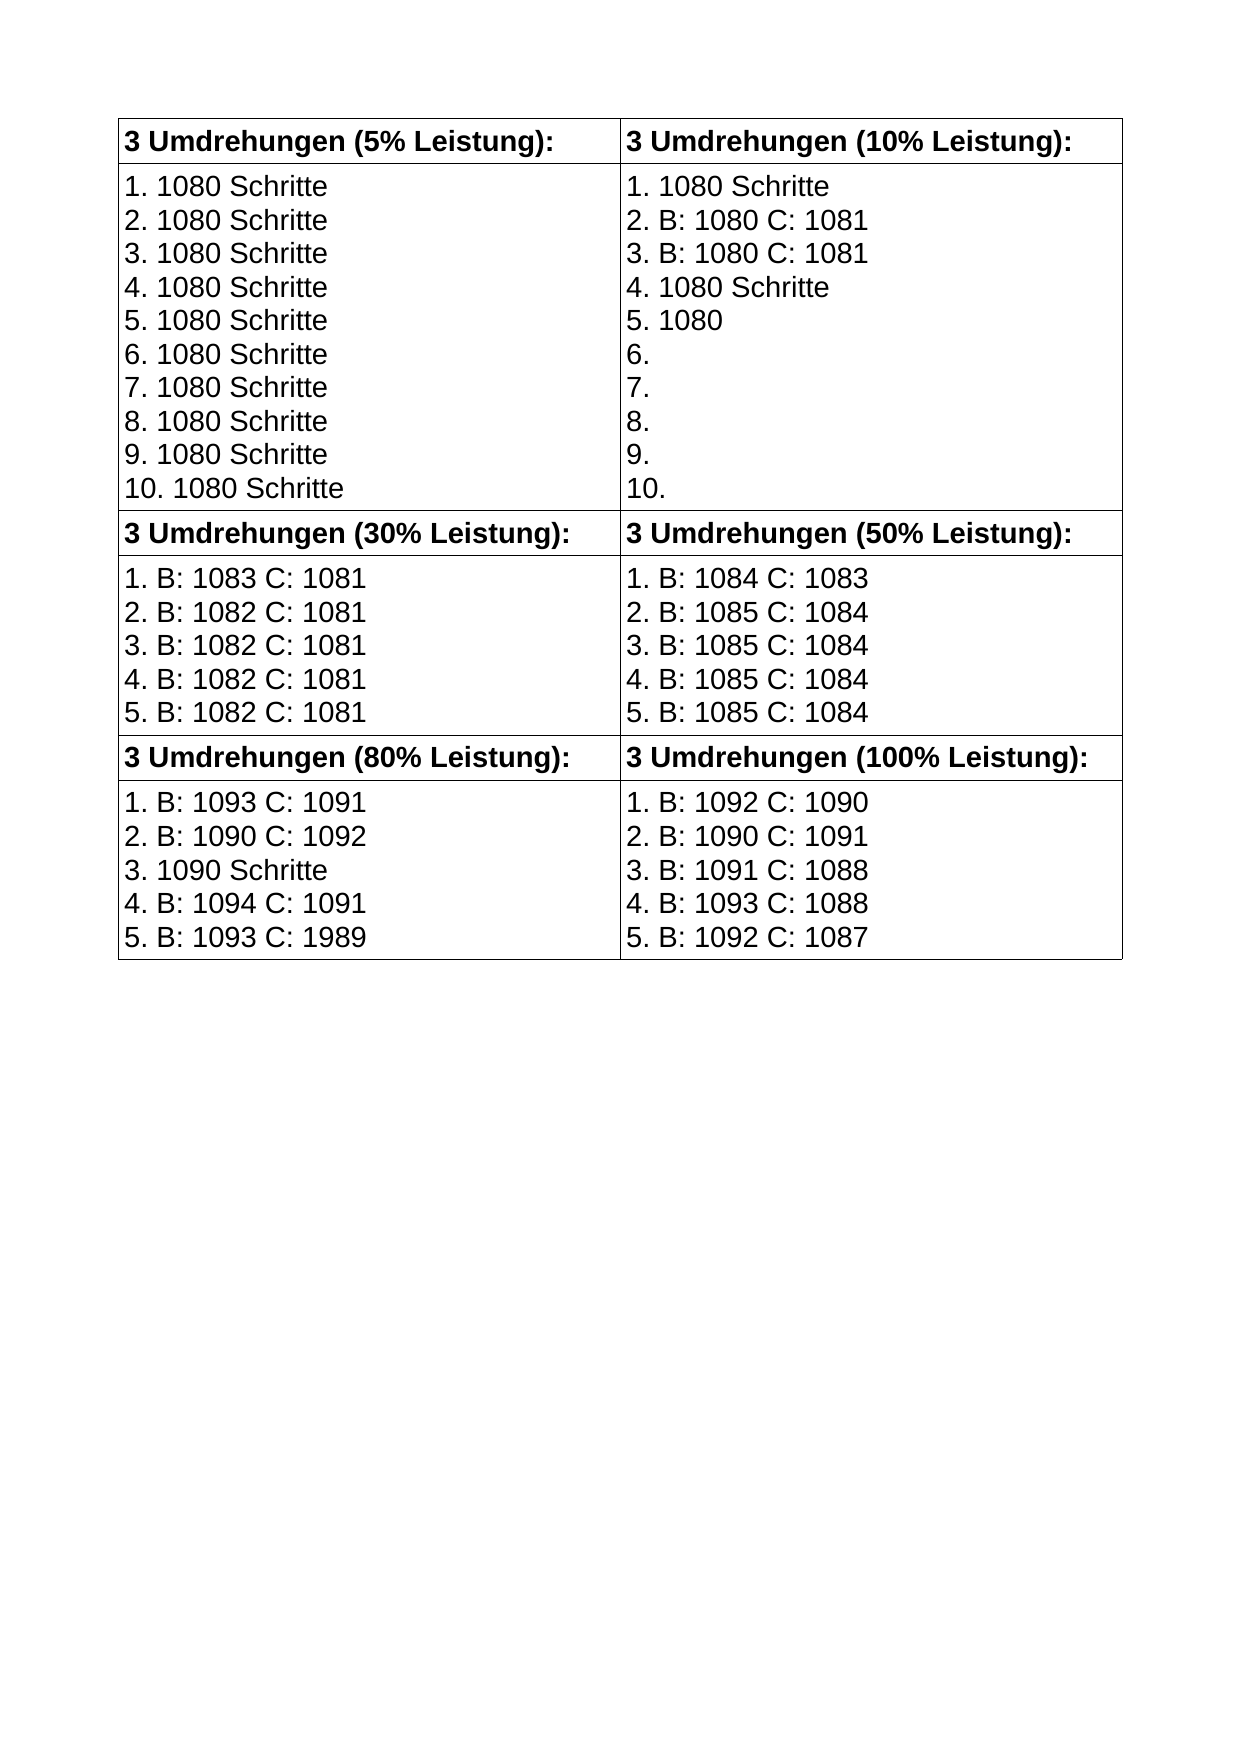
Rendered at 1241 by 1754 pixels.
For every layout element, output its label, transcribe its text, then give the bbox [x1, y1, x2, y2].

table_header 3 Umdrehungen (5% Leistung): [119, 119, 620, 163]
table_cell 3 Umdrehungen (100% Leistung): [621, 736, 1122, 780]
table_cell 1. B: 1092 C: 1090 2. B: 1090 C: 1091 3. B: 1091 C: 1088 4. B: 1093 C: 1088 5. B: 1092 C: 1087 [621, 781, 1122, 959]
table_cell 1. B: 1093 C: 1091 2. B: 1090 C: 1092 3. 1090 Schritte 4. B: 1094 C: 1091 5. B: 1093 C: 1989 [119, 781, 620, 959]
table_cell 1. 1080 Schritte 2. 1080 Schritte 3. 1080 Schritte 4. 1080 Schritte 5. 1080 Schritte 6. 1080 Schritte 7. 1080 Schritte 8. 1080 Schritte 9. 1080 Schritte 10. 1080 Schritte [119, 164, 620, 510]
table_cell 3 Umdrehungen (30% Leistung): [119, 511, 620, 555]
table_cell 1. 1080 Schritte 2. B: 1080 C: 1081 3. B: 1080 C: 1081 4. 1080 Schritte 5. 1080 6. 7. 8. 9. 10. [621, 164, 1122, 510]
table_header 3 Umdrehungen (10% Leistung): [621, 119, 1122, 163]
table_cell 1. B: 1084 C: 1083 2. B: 1085 C: 1084 3. B: 1085 C: 1084 4. B: 1085 C: 1084 5. B: 1085 C: 1084 [621, 556, 1122, 734]
table_cell 3 Umdrehungen (80% Leistung): [119, 736, 620, 780]
table_cell 1. B: 1083 C: 1081 2. B: 1082 C: 1081 3. B: 1082 C: 1081 4. B: 1082 C: 1081 5. B: 1082 C: 1081 [119, 556, 620, 734]
table_cell 3 Umdrehungen (50% Leistung): [621, 511, 1122, 555]
